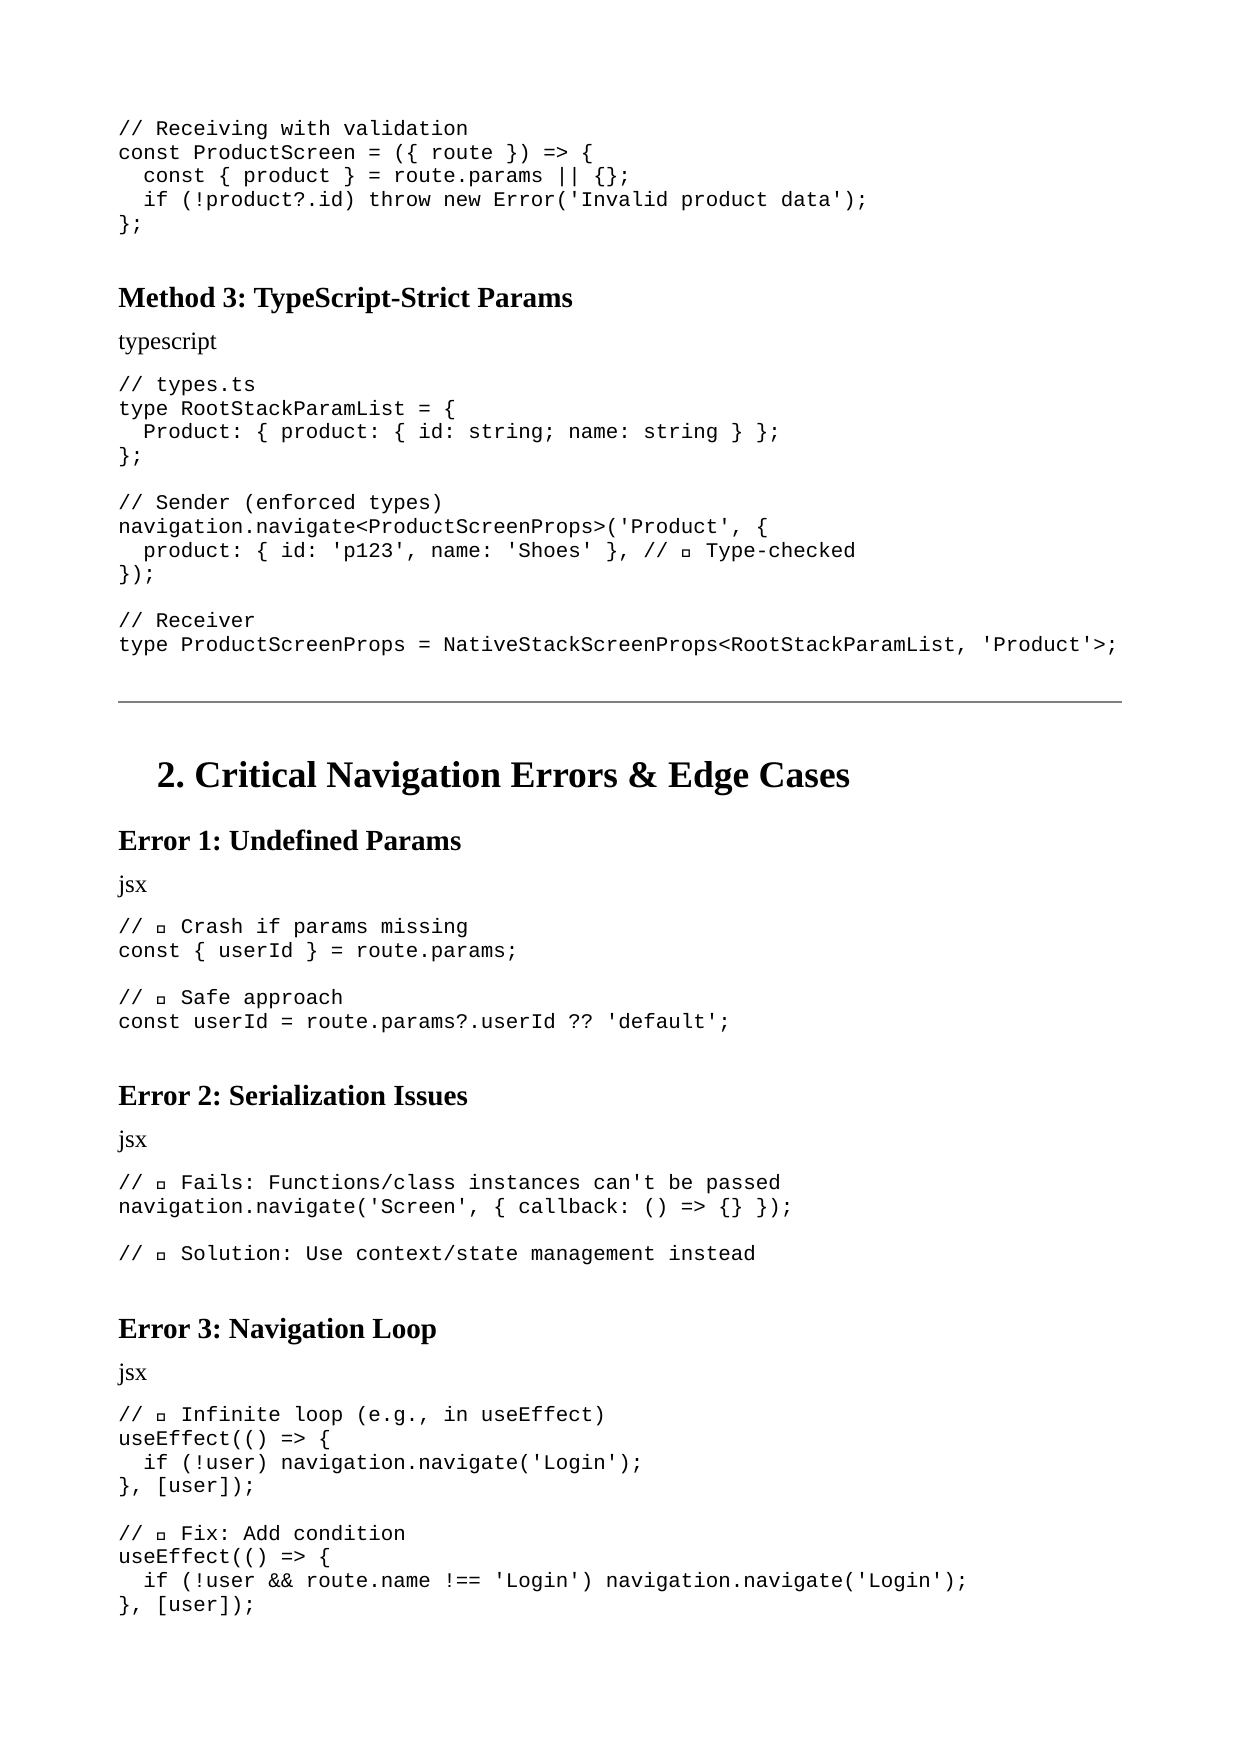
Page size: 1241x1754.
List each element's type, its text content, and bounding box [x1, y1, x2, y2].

text if (!user && route.name !== 'Login') navigation.navigate('Login'); [118, 1570, 1122, 1594]
text }; [118, 445, 1122, 469]
text }, [user]); [118, 1594, 1122, 1617]
text // ❌ Crash if params missing [118, 916, 1122, 940]
text type RootStackParamList = { [118, 398, 1122, 421]
text // ❌ Infinite loop (e.g., in useEffect) [118, 1404, 1122, 1428]
text // ❌ Fails: Functions/class instances can't be passed [118, 1172, 1122, 1196]
text }, [user]); [118, 1475, 1122, 1499]
text const userId = route.params?.userId ?? 'default'; [118, 1011, 1122, 1034]
text type ProductScreenProps = NativeStackScreenProps<RootStackParamList, 'Product'>; [118, 634, 1122, 658]
text if (!user) navigation.navigate('Login'); [118, 1452, 1122, 1475]
text const ProductScreen = ({ route }) => { [118, 142, 1122, 165]
text useEffect(() => { [118, 1428, 1122, 1452]
text product: { id: 'p123', name: 'Shoes' }, // ✅ Type-checked [118, 539, 1122, 563]
text Product: { product: { id: string; name: string } }; [118, 421, 1122, 445]
text const { userId } = route.params; [118, 940, 1122, 963]
text const { product } = route.params || {}; [118, 165, 1122, 189]
text useEffect(() => { [118, 1546, 1122, 1570]
text }); [118, 563, 1122, 587]
text navigation.navigate('Screen', { callback: () => {} }); [118, 1196, 1122, 1219]
text // ✅ Fix: Add condition [118, 1523, 1122, 1546]
text // types.ts [118, 374, 1122, 398]
text if (!product?.id) throw new Error('Invalid product data'); [118, 189, 1122, 213]
subtitle Error 2: Serialization Issues [118, 1078, 1122, 1112]
text // ✅ Safe approach [118, 987, 1122, 1011]
text // ✅ Solution: Use context/state management instead [118, 1243, 1122, 1267]
text navigation.navigate<ProductScreenProps>('Product', { [118, 516, 1122, 539]
text typescript [118, 326, 1122, 355]
subtitle Method 3: TypeScript-Strict Params [118, 280, 1122, 314]
subtitle Error 3: Navigation Loop [118, 1311, 1122, 1344]
text jsx [118, 1124, 1122, 1153]
text // Sender (enforced types) [118, 492, 1122, 516]
text // Receiving with validation [118, 118, 1122, 142]
text jsx [118, 869, 1122, 897]
text }; [118, 213, 1122, 236]
subtitle Error 1: Undefined Params [118, 823, 1122, 856]
subtitle 📌 2. Critical Navigation Errors & Edge Cases [118, 752, 1122, 796]
text // Receiver [118, 611, 1122, 634]
text jsx [118, 1357, 1122, 1386]
